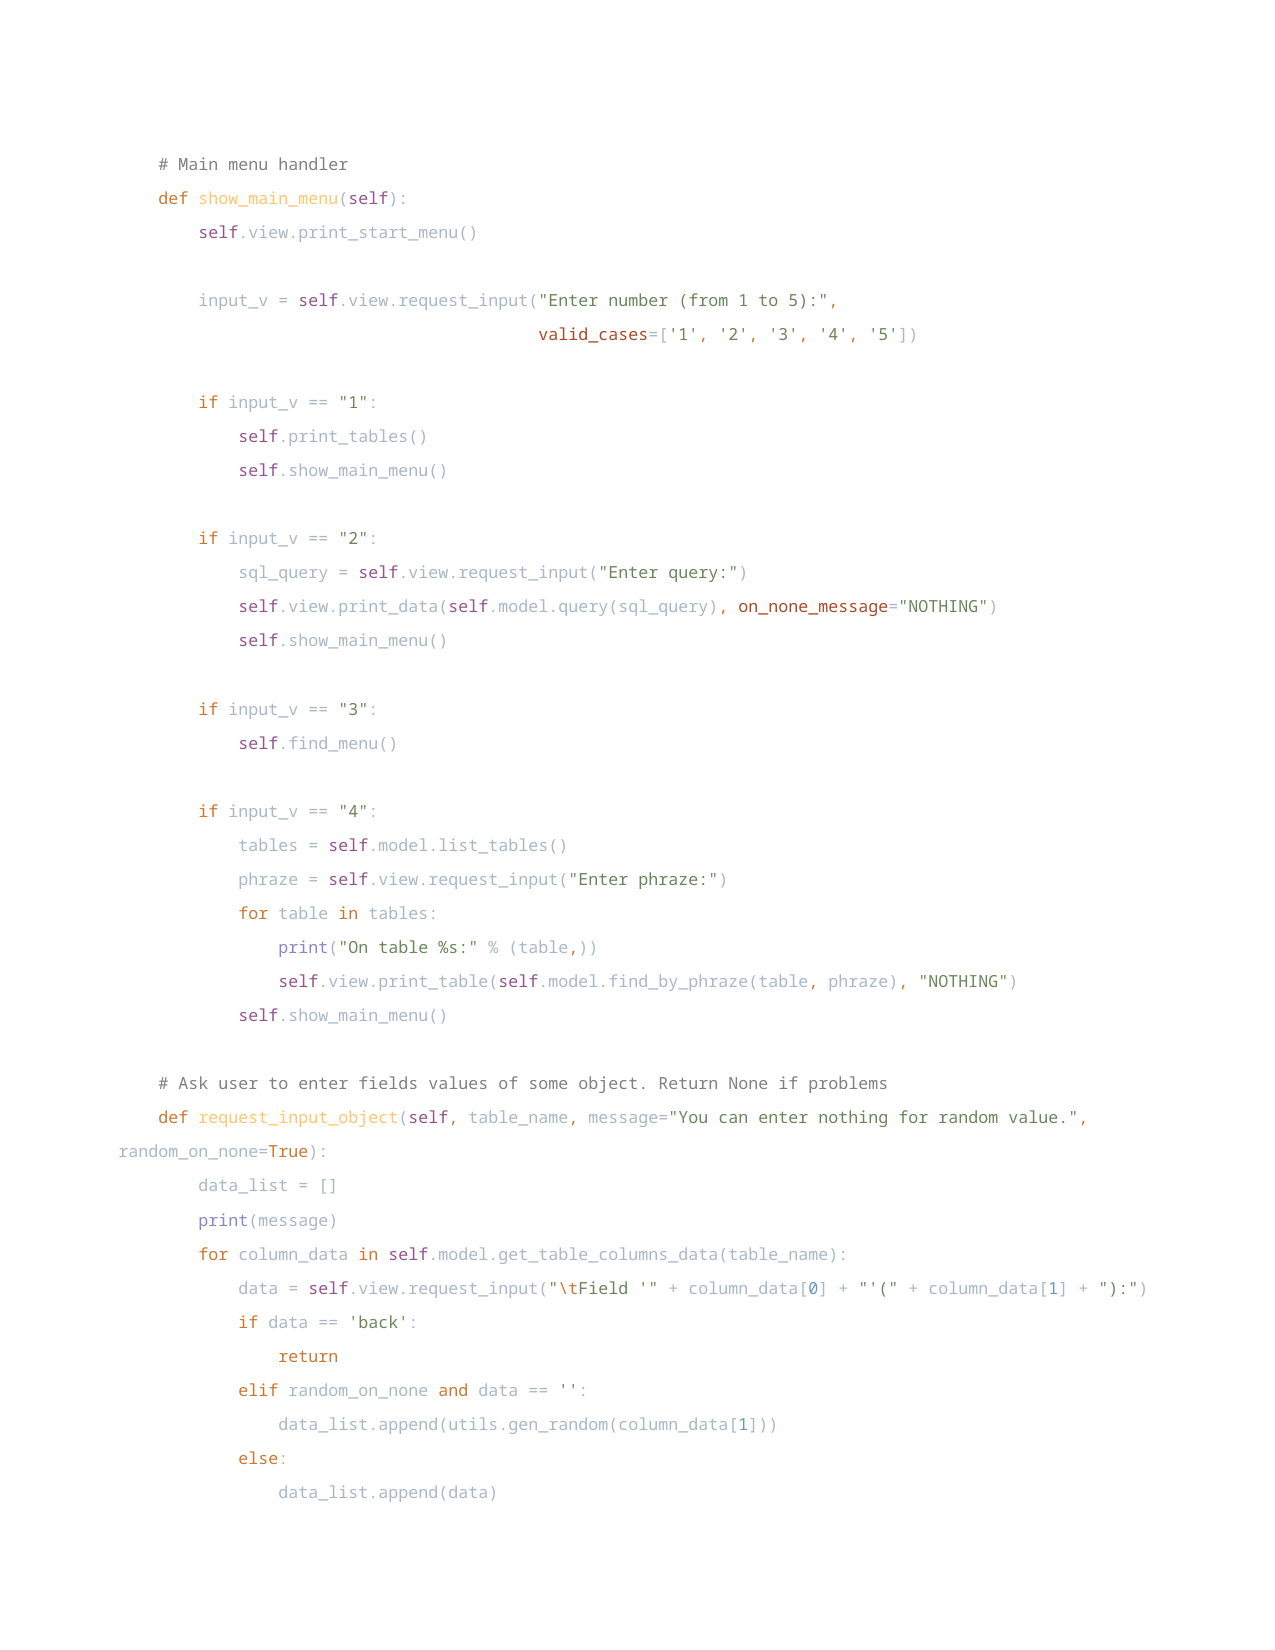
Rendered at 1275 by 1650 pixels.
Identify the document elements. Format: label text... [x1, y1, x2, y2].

text # Main menu handler def show_main_menu(self): self.view.print_start_menu() input_v = self.view.request_input("Enter number (from 1 to 5):", valid_cases=['1', '2', '3', '4', '5']) if input_v == "1": self.print_tables() self.show_main_menu() if input_v == "2": sql_query = self.view.request_input("Enter query:") self.view.print_data(self.model.query(sql_query), on_none_message="NOTHING") self.show_main_menu() if input_v == "3": self.find_menu() if input_v == "4": tables = self.model.list_tables() phraze = self.view.request_input("Enter phraze:") for table in tables: print("On table %s:" % (table,)) self.view.print_table(self.model.find_by_phraze(table, phraze), "NOTHING") self.show_main_menu() # Ask user to enter fields values of some object. Return None if problems def request_input_object(self, table_name, message="You can enter nothing for random value.", random_on_none=True): data_list = [] print(message) for column_data in self.model.get_table_columns_data(table_name): data = self.view.request_input("\tField '" + column_data[0] + "'(" + column_data[1] + "):") if data == 'back': return elif random_on_none and data == '': data_list.append(utils.gen_random(column_data[1])) else: data_list.append(data) [118, 118, 1157, 1503]
